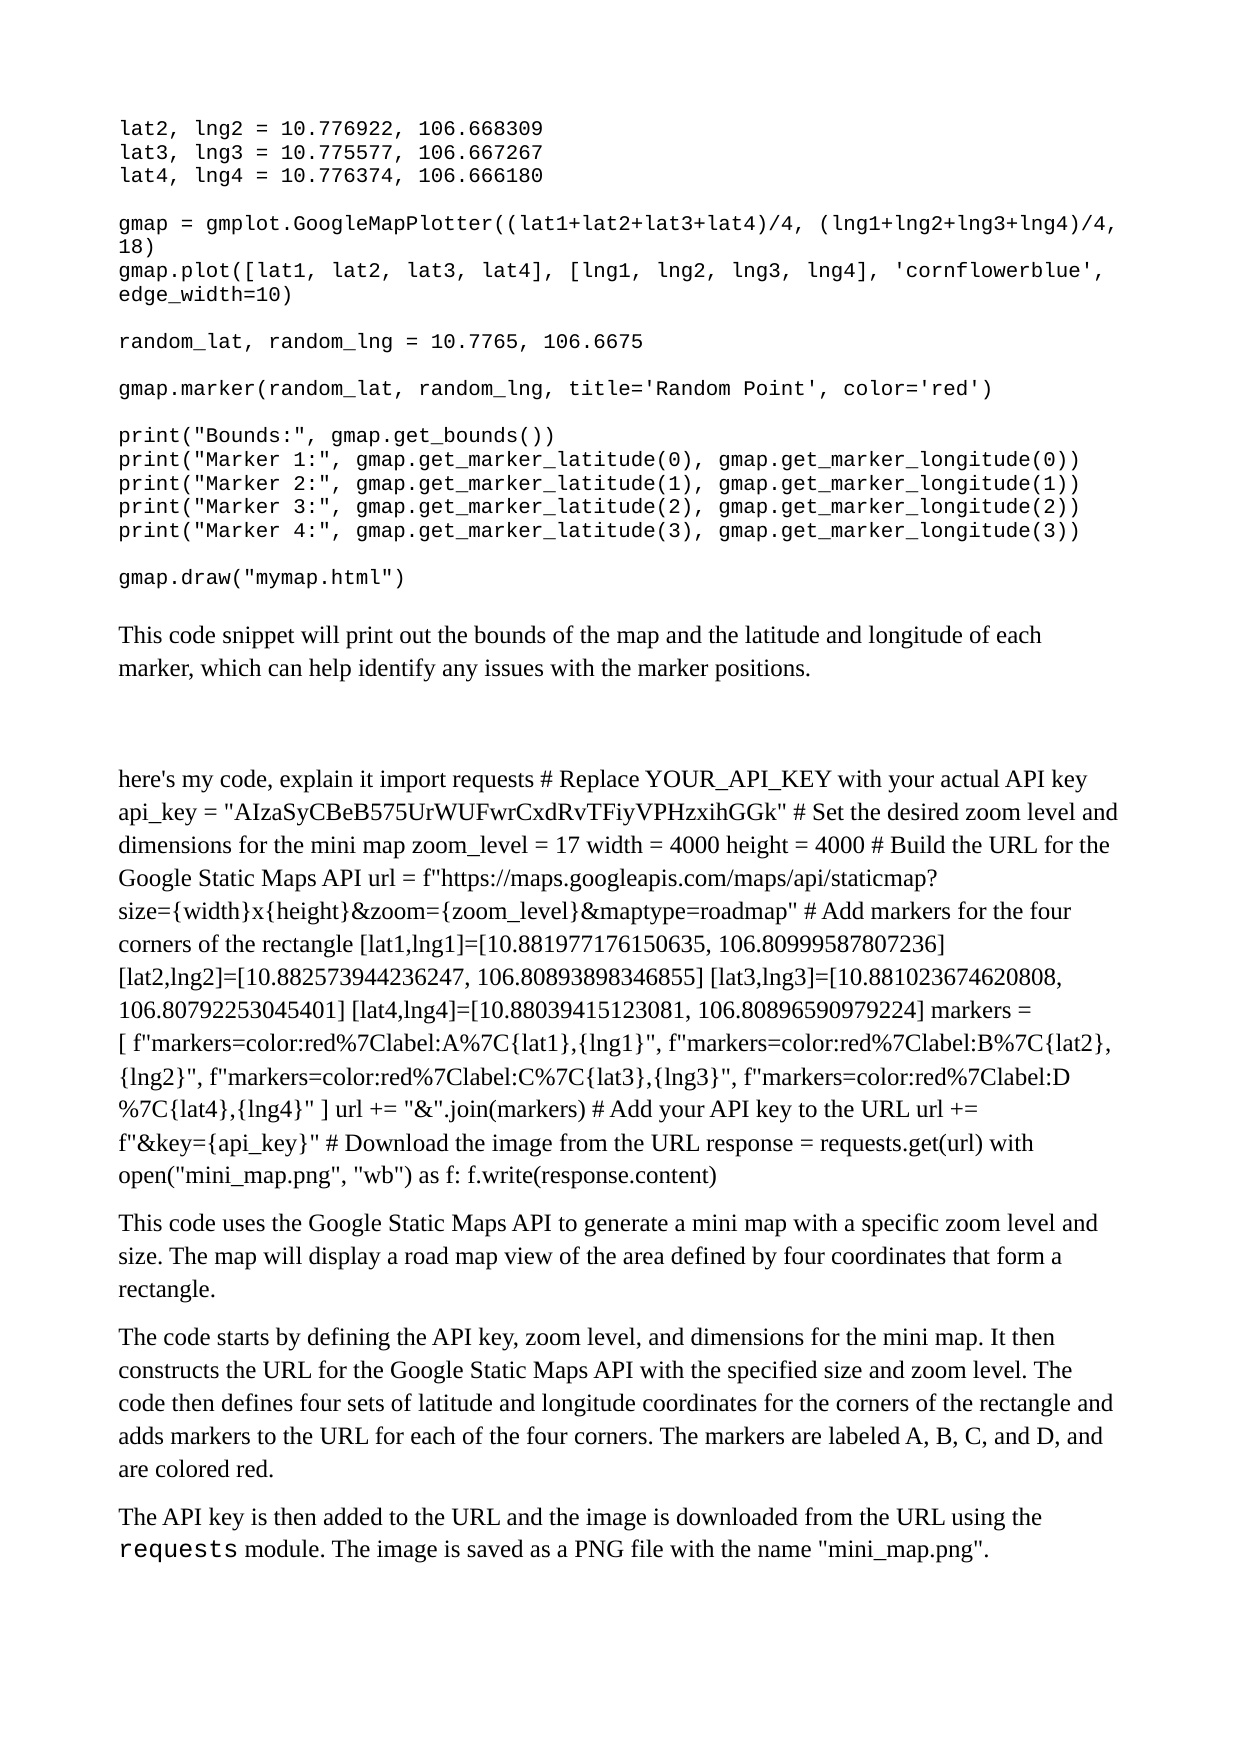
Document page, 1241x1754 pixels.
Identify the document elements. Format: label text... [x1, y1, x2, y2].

text The code starts by defining the API key, zoom level, and dimensions for the mini map. It then constructs the URL for the Google Static Maps API with the specified size and zoom level. The code then defines four sets of latitude and longitude coordinates for the corners of the rectangle and adds markers to the URL for each of the four corners. The markers are labeled A, B, C, and D, and are colored red. [118, 1322, 1122, 1483]
text The API key is then added to the URL and the image is downloaded from the URL using the requests module. The image is saved as a PNG file with the name "mini_map.png". [118, 1502, 1122, 1565]
text gmap = gmplot.GoogleMapPlotter((lat1+lat2+lat3+lat4)/4, (lng1+lng2+lng3+lng4)/4, 18) [118, 213, 1122, 260]
text random_lat, random_lng = 10.7765, 106.6675 [118, 331, 1122, 354]
text print("Marker 3:", gmap.get_marker_latitude(2), gmap.get_marker_longitude(2)) [118, 496, 1122, 520]
text gmap.draw("mymap.html") [118, 567, 1122, 591]
text print("Marker 2:", gmap.get_marker_latitude(1), gmap.get_marker_longitude(1)) [118, 473, 1122, 496]
text gmap.marker(random_lat, random_lng, title='Random Point', color='red') [118, 378, 1122, 402]
text print("Bounds:", gmap.get_bounds()) [118, 426, 1122, 449]
text This code snippet will print out the bounds of the map and the latitude and longitude of each marker, which can help identify any issues with the marker positions. [118, 621, 1122, 682]
text lat4, lng4 = 10.776374, 106.666180 [118, 165, 1122, 189]
text here's my code, explain it import requests # Replace YOUR_API_KEY with your actual API key api_key = "AIzaSyCBeB575UrWUFwrCxdRvTFiyVPHzxihGGk" # Set the desired zoom level and dimensions for the mini map zoom_level = 17 width = 4000 height = 4000 # Build the URL for the Google Static Maps API url = f"https://maps.googleapis.com/maps/api/staticmap?size={width}x{height}&zoom={zoom_level}&maptype=roadmap" # Add markers for the four corners of the rectangle [lat1,lng1]=[10.881977176150635, 106.80999587807236] [lat2,lng2]=[10.882573944236247, 106.80893898346855] [lat3,lng3]=[10.881023674620808, 106.80792253045401] [lat4,lng4]=[10.88039415123081, 106.80896590979224] markers = [ f"markers=color:red%7Clabel:A%7C{lat1},{lng1}", f"markers=color:red%7Clabel:B%7C{lat2},{lng2}", f"markers=color:red%7Clabel:C%7C{lat3},{lng3}", f"markers=color:red%7Clabel:D%7C{lat4},{lng4}" ] url += "&".join(markers) # Add your API key to the URL url += f"&key={api_key}" # Download the image from the URL response = requests.get(url) with open("mini_map.png", "wb") as f: f.write(response.content) [118, 764, 1122, 1189]
text lat2, lng2 = 10.776922, 106.668309 [118, 118, 1122, 142]
text print("Marker 4:", gmap.get_marker_latitude(3), gmap.get_marker_longitude(3)) [118, 520, 1122, 544]
text lat3, lng3 = 10.775577, 106.667267 [118, 142, 1122, 165]
text This code uses the Google Static Maps API to generate a mini map with a specific zoom level and size. The map will display a road map view of the area defined by four coordinates that form a rectangle. [118, 1208, 1122, 1303]
text gmap.plot([lat1, lat2, lat3, lat4], [lng1, lng2, lng3, lng4], 'cornflowerblue', edge_width=10) [118, 260, 1122, 307]
text print("Marker 1:", gmap.get_marker_latitude(0), gmap.get_marker_longitude(0)) [118, 449, 1122, 473]
